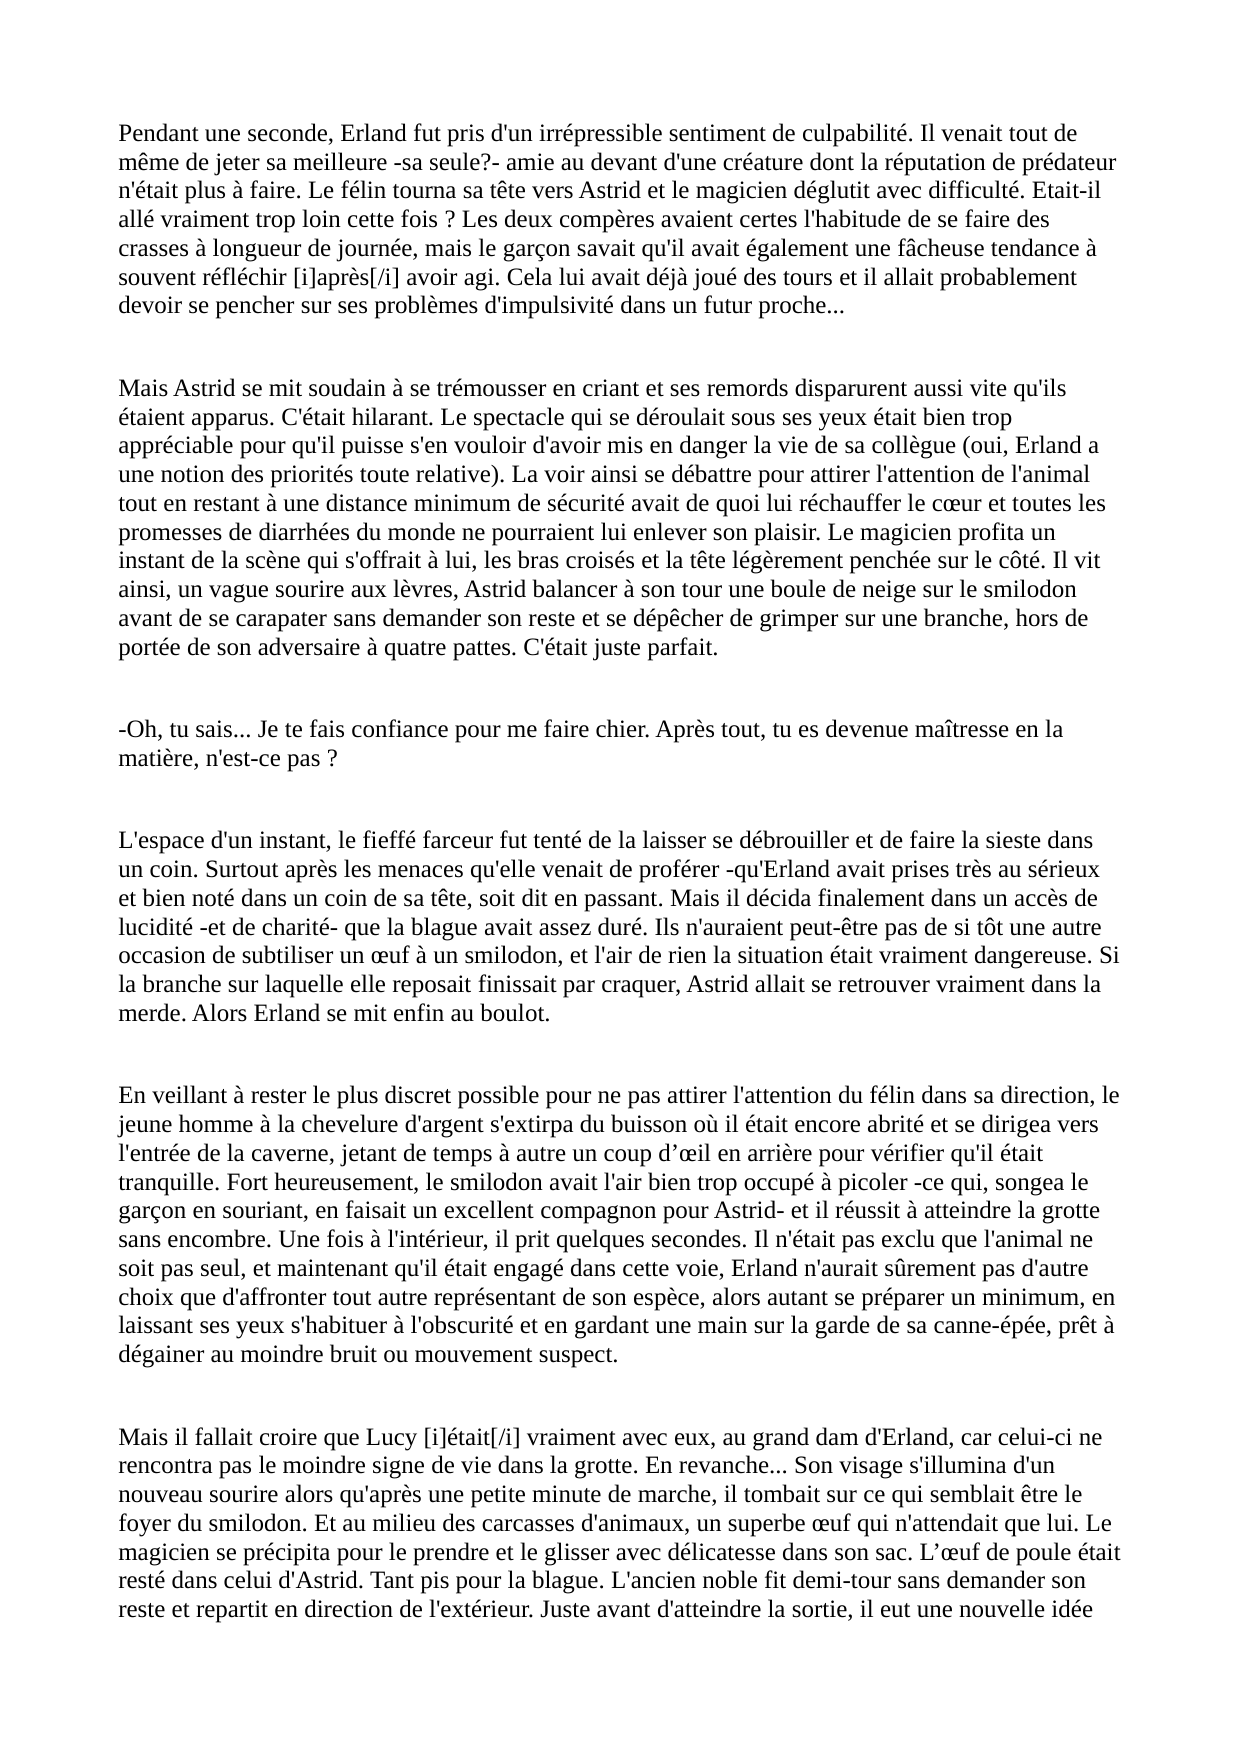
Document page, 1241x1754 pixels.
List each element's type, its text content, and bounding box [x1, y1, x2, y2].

text -Oh, tu sais... Je te fais confiance pour me faire chier. Après tout, tu es devenue maîtresse en la matière, n'est-ce pas ? [118, 714, 1122, 772]
text En veillant à rester le plus discret possible pour ne pas attirer l'attention du félin dans sa direction, le jeune homme à la chevelure d'argent s'extirpa du buisson où il était encore abrité et se dirigea vers l'entrée de la caverne, jetant de temps à autre un coup d’œil en arrière pour vérifier qu'il était tranquille. Fort heureusement, le smilodon avait l'air bien trop occupé à picoler -ce qui, songea le garçon en souriant, en faisait un excellent compagnon pour Astrid- et il réussit à atteindre la grotte sans encombre. Une fois à l'intérieur, il prit quelques secondes. Il n'était pas exclu que l'animal ne soit pas seul, et maintenant qu'il était engagé dans cette voie, Erland n'aurait sûrement pas d'autre choix que d'affronter tout autre représentant de son espèce, alors autant se préparer un minimum, en laissant ses yeux s'habituer à l'obscurité et en gardant une main sur la garde de sa canne-épée, prêt à dégainer au moindre bruit ou mouvement suspect. [118, 1081, 1122, 1368]
text Mais il fallait croire que Lucy [i]était[/i] vraiment avec eux, au grand dam d'Erland, car celui-ci ne rencontra pas le moindre signe de vie dans la grotte. En revanche... Son visage s'illumina d'un nouveau sourire alors qu'après une petite minute de marche, il tombait sur ce qui semblait être le foyer du smilodon. Et au milieu des carcasses d'animaux, un superbe œuf qui n'attendait que lui. Le magicien se précipita pour le prendre et le glisser avec délicatesse dans son sac. L’œuf de poule était resté dans celui d'Astrid. Tant pis pour la blague. L'ancien noble fit demi-tour sans demander son reste et repartit en direction de l'extérieur. Juste avant d'atteindre la sortie, il eut une nouvelle idée [118, 1422, 1122, 1623]
text Mais Astrid se mit soudain à se trémousser en criant et ses remords disparurent aussi vite qu'ils étaient apparus. C'était hilarant. Le spectacle qui se déroulait sous ses yeux était bien trop appréciable pour qu'il puisse s'en vouloir d'avoir mis en danger la vie de sa collègue (oui, Erland a une notion des priorités toute relative). La voir ainsi se débattre pour attirer l'attention de l'animal tout en restant à une distance minimum de sécurité avait de quoi lui réchauffer le cœur et toutes les promesses de diarrhées du monde ne pourraient lui enlever son plaisir. Le magicien profita un instant de la scène qui s'offrait à lui, les bras croisés et la tête légèrement penchée sur le côté. Il vit ainsi, un vague sourire aux lèvres, Astrid balancer à son tour une boule de neige sur le smilodon avant de se carapater sans demander son reste et se dépêcher de grimper sur une branche, hors de portée de son adversaire à quatre pattes. C'était juste parfait. [118, 373, 1122, 661]
text Pendant une seconde, Erland fut pris d'un irrépressible sentiment de culpabilité. Il venait tout de même de jeter sa meilleure -sa seule?- amie au devant d'une créature dont la réputation de prédateur n'était plus à faire. Le félin tourna sa tête vers Astrid et le magicien déglutit avec difficulté. Etait-il allé vraiment trop loin cette fois ? Les deux compères avaient certes l'habitude de se faire des crasses à longueur de journée, mais le garçon savait qu'il avait également une fâcheuse tendance à souvent réfléchir [i]après[/i] avoir agi. Cela lui avait déjà joué des tours et il allait probablement devoir se pencher sur ses problèmes d'impulsivité dans un futur proche... [118, 118, 1122, 319]
text L'espace d'un instant, le fieffé farceur fut tenté de la laisser se débrouiller et de faire la sieste dans un coin. Surtout après les menaces qu'elle venait de proférer -qu'Erland avait prises très au sérieux et bien noté dans un coin de sa tête, soit dit en passant. Mais il décida finalement dans un accès de lucidité -et de charité- que la blague avait assez duré. Ils n'auraient peut-être pas de si tôt une autre occasion de subtiliser un œuf à un smilodon, et l'air de rien la situation était vraiment dangereuse. Si la branche sur laquelle elle reposait finissait par craquer, Astrid allait se retrouver vraiment dans la merde. Alors Erland se mit enfin au boulot. [118, 826, 1122, 1027]
